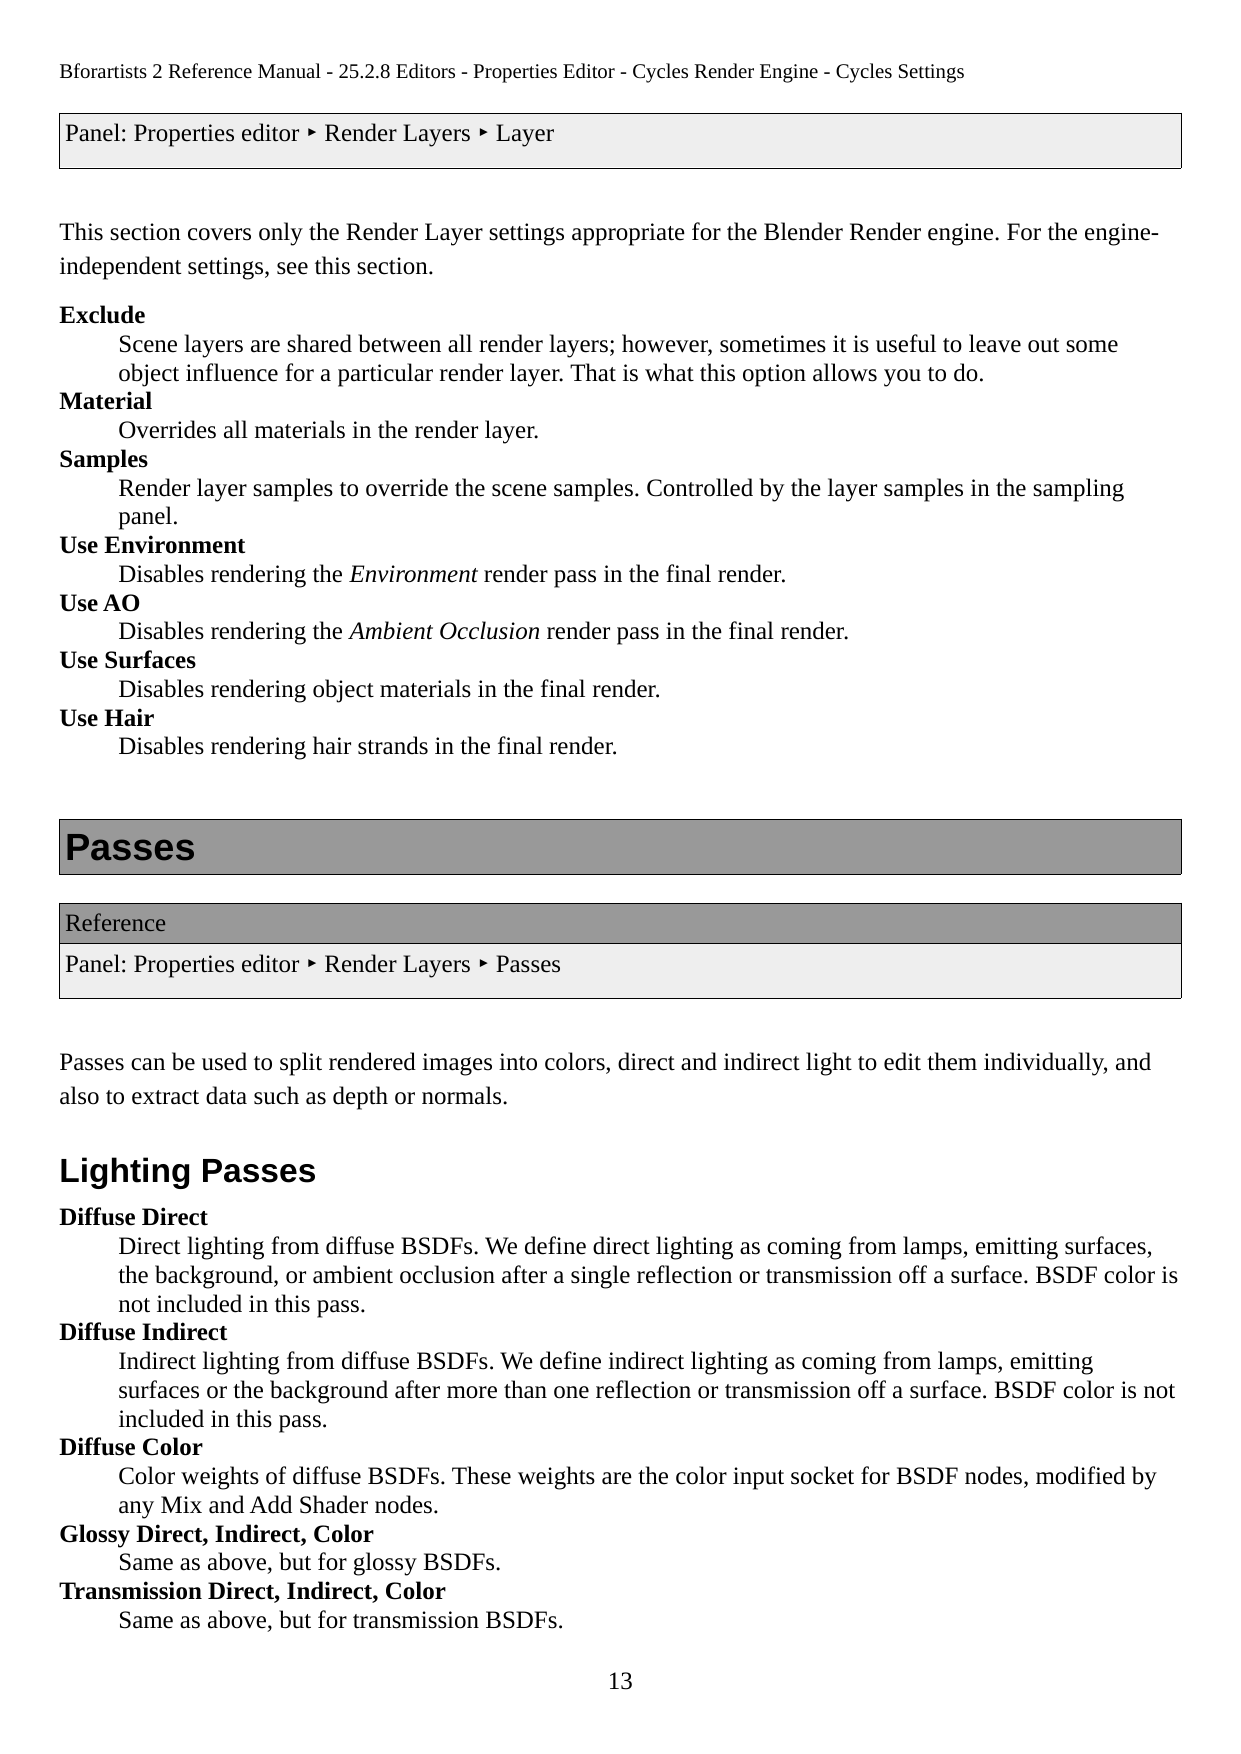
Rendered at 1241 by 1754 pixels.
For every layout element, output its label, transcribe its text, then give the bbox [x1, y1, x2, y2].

subtitle Use Hair [59, 703, 1181, 731]
subtitle Exclude [59, 300, 1181, 329]
list Disables rendering object materials in the final render. [118, 674, 1181, 703]
subtitle Diffuse Direct [59, 1202, 1181, 1231]
subtitle Use Surfaces [59, 645, 1181, 674]
subtitle Samples [59, 444, 1181, 473]
list Direct lighting from diffuse BSDFs. We define direct lighting as coming from lamps, emitting surfaces, the background, or ambient occlusion after a single reflection or transmission off a surface. BSDF color is not included in this pass. [118, 1231, 1181, 1317]
list Disables rendering hair strands in the final render. [118, 731, 1181, 760]
list Scene layers are shared between all render layers; however, sometimes it is useful to leave out some object influence for a particular render layer. That is what this option allows you to do. [118, 329, 1181, 386]
text This section covers only the Render Layer settings appropriate for the Blender Render engine. For the engine-independent settings, see this section. [59, 217, 1181, 280]
list Disables rendering the Ambient Occlusion render pass in the final render. [118, 616, 1181, 645]
subtitle Transmission Direct, Indirect, Color [59, 1576, 1181, 1605]
list Same as above, but for glossy BSDFs. [118, 1547, 1181, 1576]
subtitle Use AO [59, 588, 1181, 616]
table_header Reference [60, 904, 1181, 943]
list Render layer samples to override the scene samples. Controlled by the layer samples in the sampling panel. [118, 473, 1181, 530]
subtitle Diffuse Color [59, 1432, 1181, 1461]
subtitle Diffuse Indirect [59, 1317, 1181, 1346]
text Passes can be used to split rendered images into colors, direct and indirect light to edit them individually, and also to extract data such as depth or normals. [59, 1047, 1181, 1110]
list Overrides all materials in the render layer. [118, 415, 1181, 444]
table_cell Panel: Properties editor ‣ Render Layers ‣ Passes [60, 944, 1181, 998]
table_header Passes [60, 820, 1181, 874]
subtitle Material [59, 386, 1181, 415]
subtitle Use Environment [59, 530, 1181, 559]
list Disables rendering the Environment render pass in the final render. [118, 559, 1181, 588]
table_cell Panel: Properties editor ‣ Render Layers ‣ Layer [60, 114, 1181, 167]
list Indirect lighting from diffuse BSDFs. We define indirect lighting as coming from lamps, emitting surfaces or the background after more than one reflection or transmission off a surface. BSDF color is not included in this pass. [118, 1346, 1181, 1432]
list Color weights of diffuse BSDFs. These weights are the color input socket for BSDF nodes, modified by any Mix and Add Shader nodes. [118, 1461, 1181, 1519]
subtitle Glossy Direct, Indirect, Color [59, 1519, 1181, 1547]
list Same as above, but for transmission BSDFs. [118, 1605, 1181, 1634]
subtitle Lighting Passes [59, 1151, 1181, 1190]
